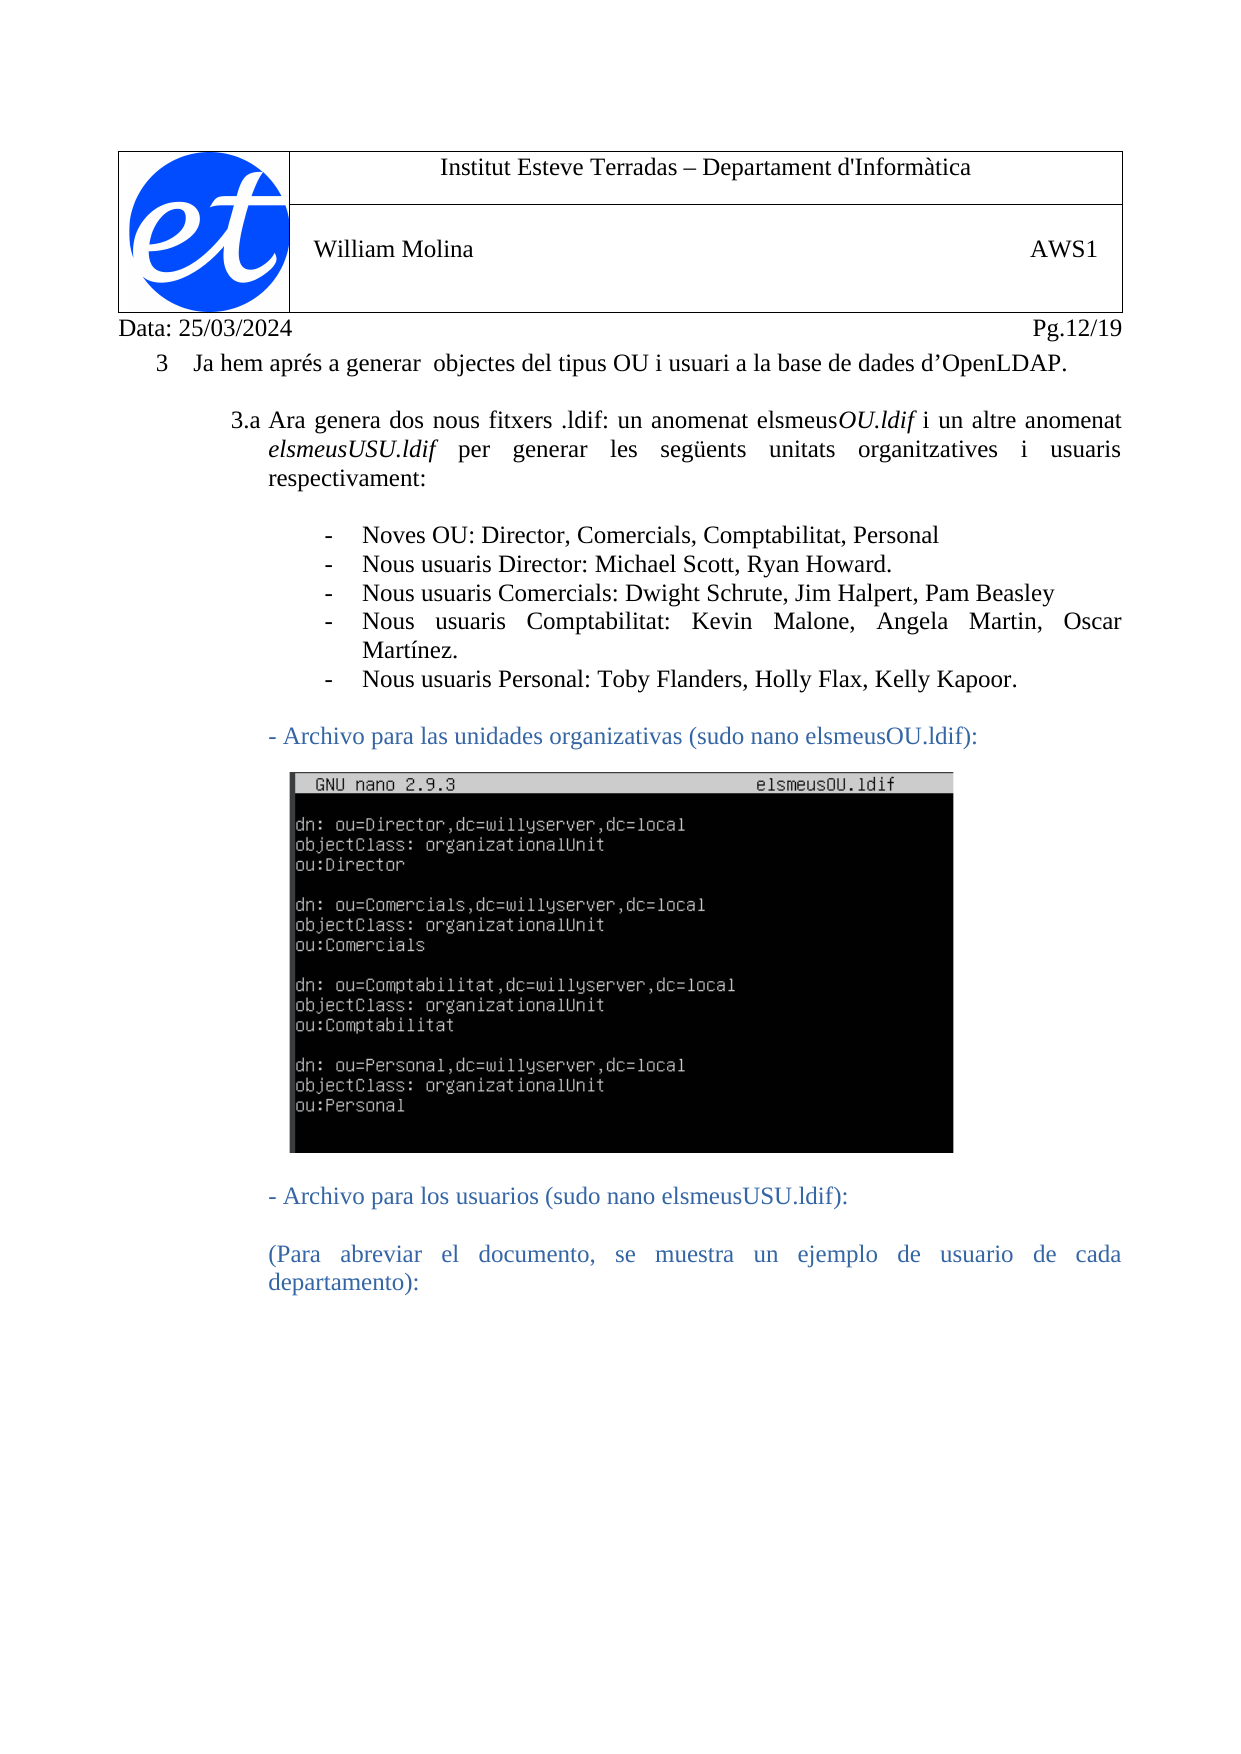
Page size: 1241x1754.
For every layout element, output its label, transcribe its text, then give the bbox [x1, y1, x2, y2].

list Nous usuaris Director: Michael Scott, Ryan Howard. [324, 549, 1122, 578]
list Ja hem aprés a generar objectes del tipus OU i usuari a la base de dades d’OpenLDAP. [156, 348, 1122, 376]
text - Archivo para los usuarios (sudo nano elsmeusUSU.ldif): [268, 1181, 1122, 1210]
text (Para abreviar el documento, se muestra un ejemplo de usuario de cada departamento): [268, 1239, 1122, 1296]
picture [129, 152, 289, 312]
text - Archivo para las unidades organizativas (sudo nano elsmeusOU.ldif): [268, 721, 1122, 750]
list Noves OU: Director, Comercials, Comptabilitat, Personal [324, 520, 1122, 549]
list Ara genera dos nous fitxers .ldif: un anomenat elsmeusOU.ldif i un altre anomenat elsmeusUSU.ldif per generar les següents unitats organitzatives i usuaris respectivament: [231, 405, 1122, 491]
picture [289, 772, 954, 1153]
list Nous usuaris Comptabilitat: Kevin Malone, Angela Martin, Oscar Martínez. [324, 606, 1122, 664]
list Nous usuaris Personal: Toby Flanders, Holly Flax, Kelly Kapoor. [324, 664, 1122, 693]
list Nous usuaris Comercials: Dwight Schrute, Jim Halpert, Pam Beasley [324, 578, 1122, 606]
